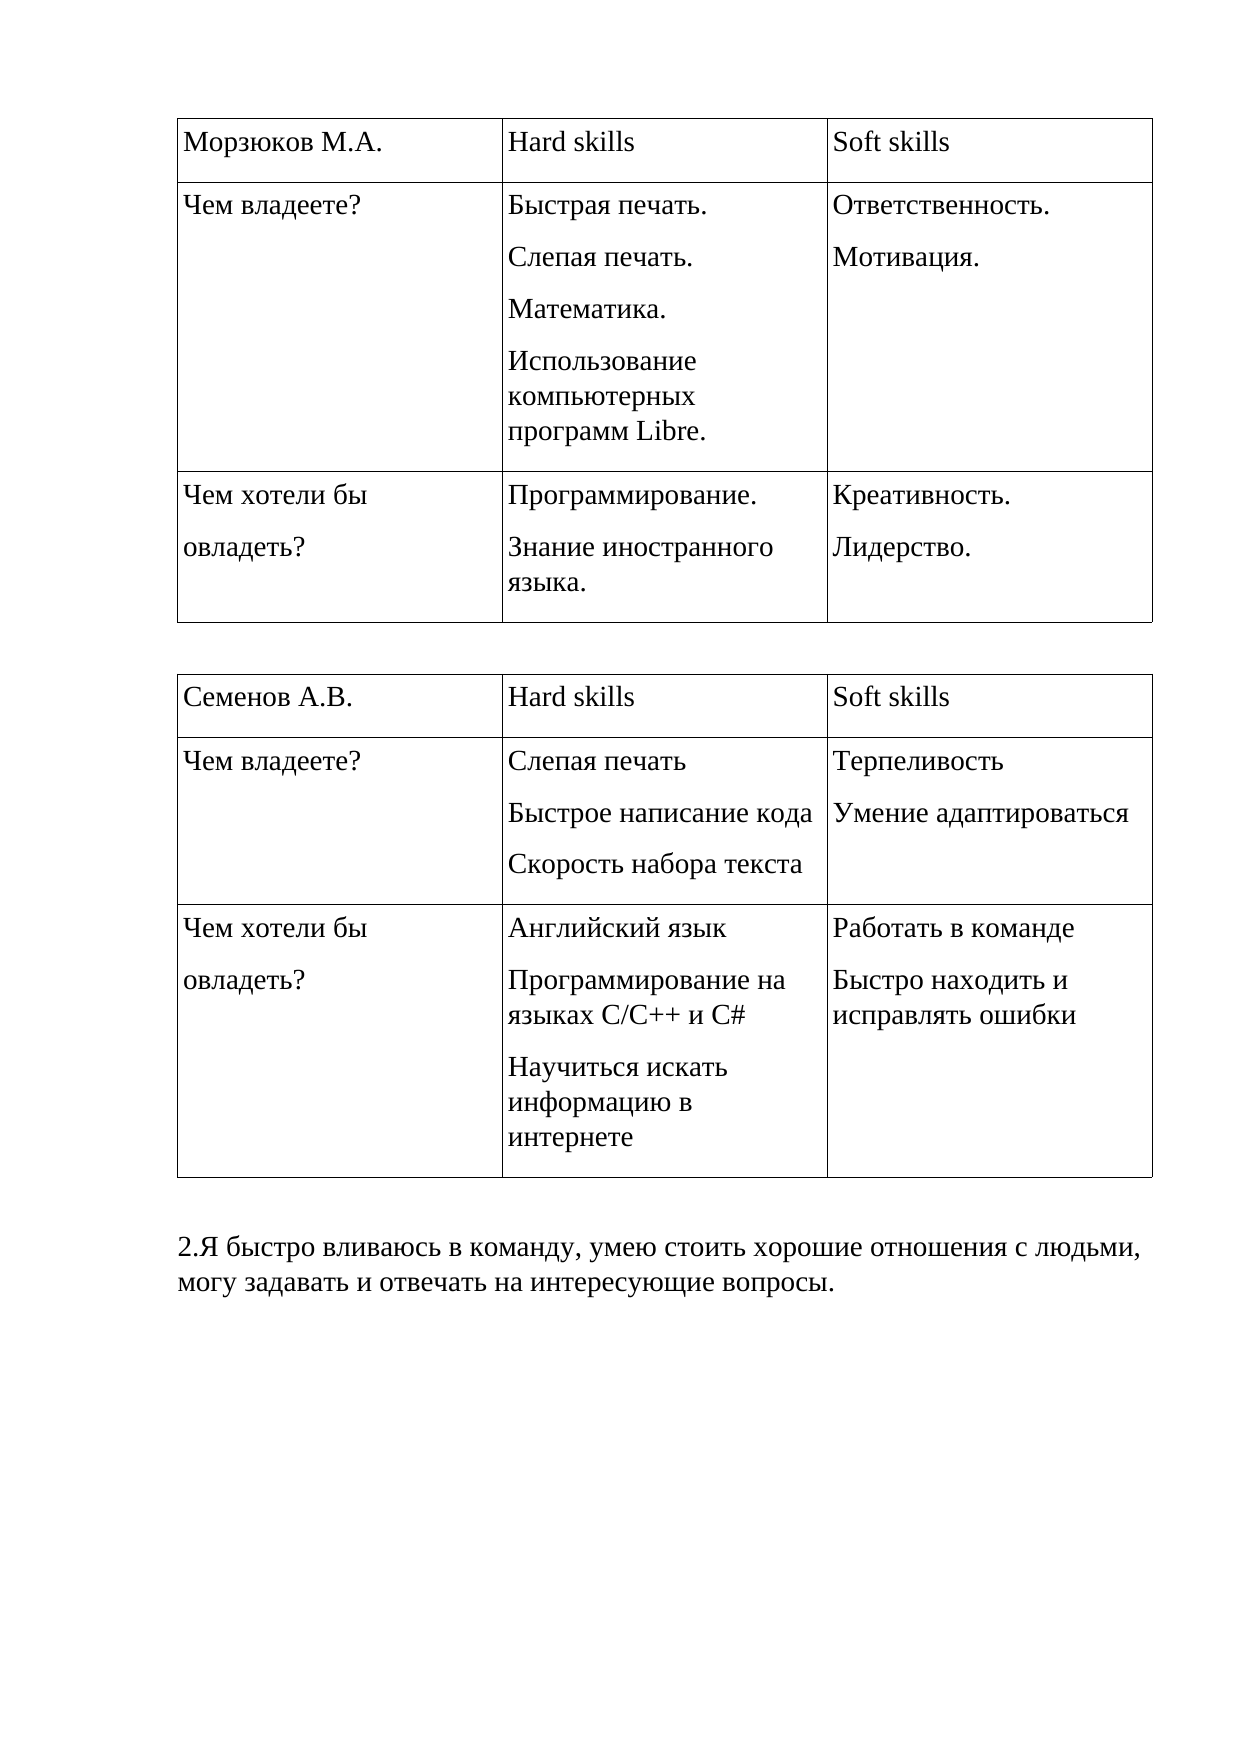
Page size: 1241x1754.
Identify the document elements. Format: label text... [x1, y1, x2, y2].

table_header Soft skills [828, 675, 1152, 737]
table_header Морзюков М.А. [178, 119, 502, 182]
table_cell Чем владеете? [178, 738, 502, 904]
table_cell Английский язык Программирование на языках C/C++ и C# Научиться искать информацию в интернете [503, 905, 827, 1177]
table_header Семенов А.В. [178, 675, 502, 737]
table_header Hard skills [503, 675, 827, 737]
table_cell Быстрая печать. Слепая печать. Математика. Использование компьютерных программ Libre. [503, 183, 827, 471]
table_cell Чем хотели бы овладеть? [178, 905, 502, 1177]
table_cell Ответственность. Мотивация. [828, 183, 1152, 471]
table_cell Слепая печать Быстрое написание кода Скорость набора текста [503, 738, 827, 904]
table_cell Креативность. Лидерство. [828, 472, 1152, 622]
text 2.Я быстро вливаюсь в команду, умею стоить хорошие отношения с людьми, могу задавать и отвечать на интересующие вопросы. [177, 1229, 1152, 1298]
table_cell Чем хотели бы овладеть? [178, 472, 502, 622]
table_header Soft skills [828, 119, 1152, 182]
table_header Hard skills [503, 119, 827, 182]
table_cell Терпеливость Умение адаптироваться [828, 738, 1152, 904]
table_cell Программирование. Знание иностранного языка. [503, 472, 827, 622]
table_cell Работать в команде Быстро находить и исправлять ошибки [828, 905, 1152, 1177]
table_cell Чем владеете? [178, 183, 502, 471]
